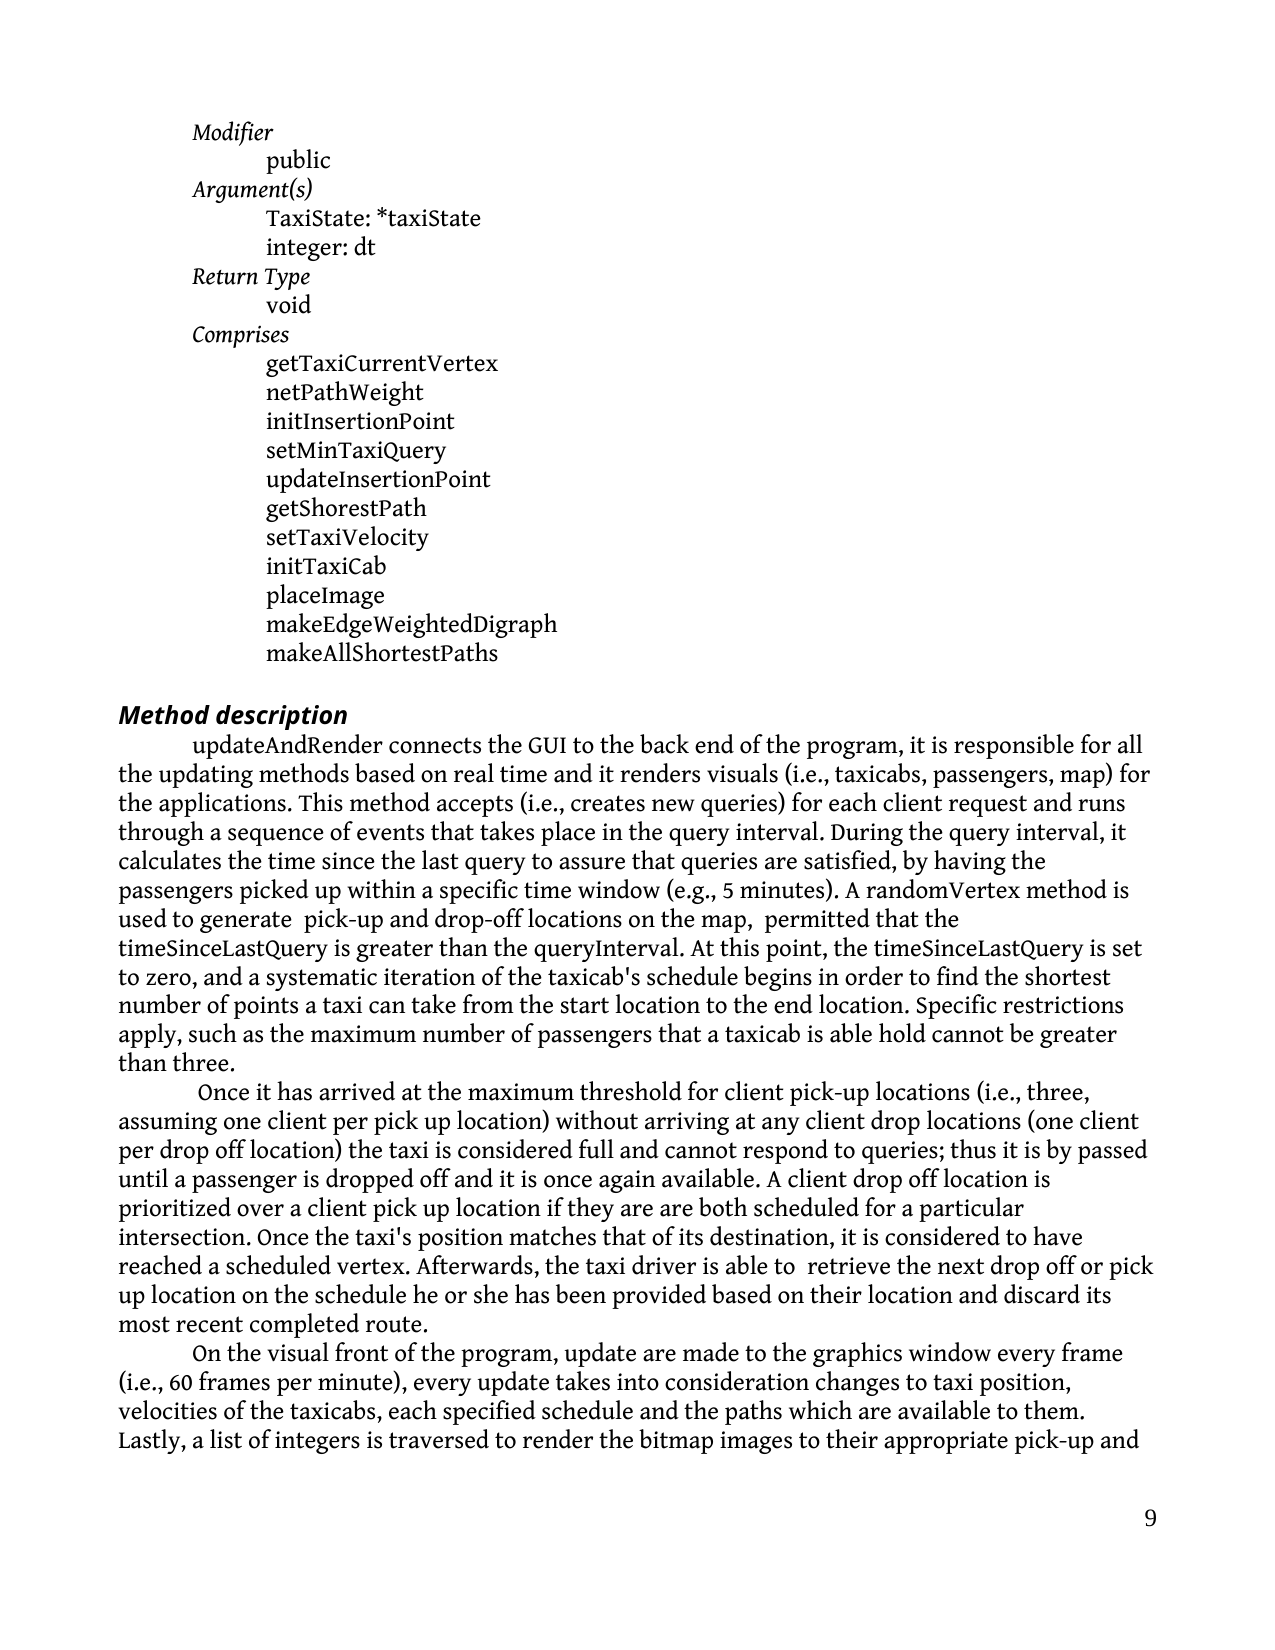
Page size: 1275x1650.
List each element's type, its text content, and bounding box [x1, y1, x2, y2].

text On the visual front of the program, update are made to the graphics window every frame (i.e., 60 frames per minute), every update takes into consideration changes to taxi position, velocities of the taxicabs, each specified schedule and the paths which are available to them. Lastly, a list of integers is traversed to render the bitmap images to their appropriate pick-up and [118, 1339, 1157, 1455]
text netPathWeight [118, 379, 1157, 408]
text Once it has arrived at the maximum threshold for client pick-up locations (i.e., three, assuming one client per pick up location) without arriving at any client drop locations (one client per drop off location) the taxi is considered full and cannot respond to queries; thus it is by passed until a passenger is dropped off and it is once again available. A client drop off location is prioritized over a client pick up location if they are are both scheduled for a particular intersection. Once the taxi's position matches that of its destination, it is considered to have reached a scheduled vertex. Afterwards, the taxi driver is able to retrieve the next drop off or pick up location on the schedule he or she has been provided based on their location and discard its most recent completed route. [118, 1079, 1157, 1339]
text Method description [118, 697, 1157, 731]
text TaxiState: *taxiState [118, 205, 1157, 234]
text initTaxiCab [118, 552, 1157, 581]
text integer: dt [118, 234, 1157, 263]
text public [118, 147, 1157, 176]
text void [118, 292, 1157, 321]
text setMinTaxiQuery [118, 437, 1157, 466]
text updateAndRender connects the GUI to the back end of the program, it is responsible for all the updating methods based on real time and it renders visuals (i.e., taxicabs, passengers, map) for the applications. This method accepts (i.e., creates new queries) for each client request and runs through a sequence of events that takes place in the query interval. During the query interval, it calculates the time since the last query to assure that queries are satisfied, by having the passengers picked up within a specific time window (e.g., 5 minutes). A randomVertex method is used to generate pick-up and drop-off locations on the map, permitted that the timeSinceLastQuery is greater than the queryInterval. At this point, the timeSinceLastQuery is set to zero, and a systematic iteration of the taxicab's schedule begins in order to find the shortest number of points a taxi can take from the start location to the end location. Specific restrictions apply, such as the maximum number of passengers that a taxicab is able hold cannot be greater than three. [118, 731, 1157, 1079]
text Modifier [118, 118, 1157, 147]
text initInsertionPoint [118, 408, 1157, 437]
text Return Type [118, 263, 1157, 292]
text getTaxiCurrentVertex [118, 350, 1157, 379]
text updateInsertionPoint [118, 466, 1157, 494]
text placeImage [118, 581, 1157, 610]
text makeEdgeWeightedDigraph [118, 610, 1157, 639]
text Argument(s) [118, 176, 1157, 205]
text setTaxiVelocity [118, 523, 1157, 552]
text getShorestPath [118, 494, 1157, 523]
text makeAllShortestPaths [118, 639, 1157, 668]
text Comprises [118, 321, 1157, 350]
